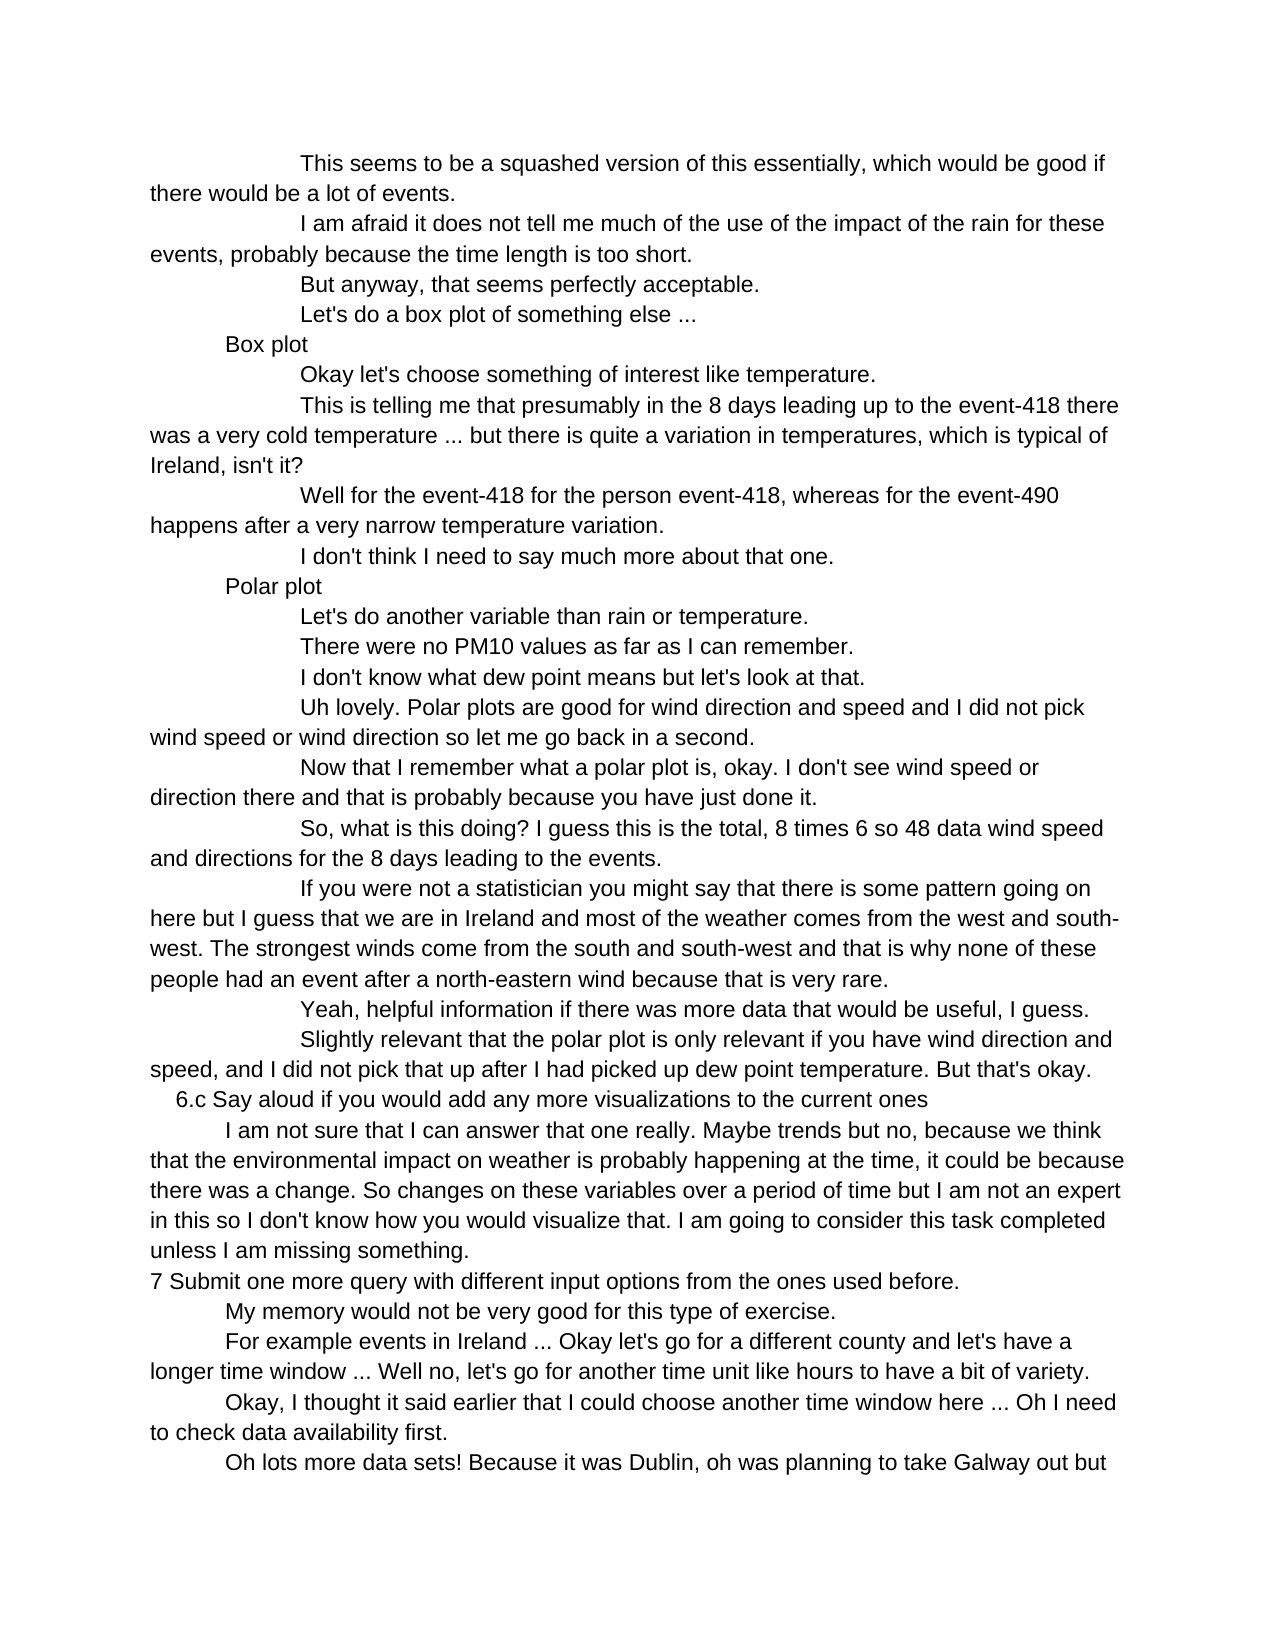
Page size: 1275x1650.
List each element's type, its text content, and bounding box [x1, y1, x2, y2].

text But anyway, that seems perfectly acceptable. [150, 271, 1125, 297]
text Yeah, helpful information if there was more data that would be useful, I guess. [150, 996, 1125, 1022]
text So, what is this doing? I guess this is the total, 8 times 6 so 48 data wind speed and directions for the 8 days leading to the events. [150, 814, 1125, 871]
text This seems to be a squashed version of this essentially, which would be good if there would be a lot of events. [150, 150, 1125, 207]
text I don't know what dew point means but let's look at that. [150, 663, 1125, 690]
text Let's do a box plot of something else ... [150, 301, 1125, 327]
text Polar plot [150, 573, 1125, 599]
text I don't think I need to say much more about that one. [150, 543, 1125, 569]
text For example events in Ireland ... Okay let's go for a different county and let's have a longer time window ... Well no, let's go for another time unit like hours to have a bit of variety. [150, 1328, 1125, 1385]
text Uh lovely. Polar plots are good for wind direction and speed and I did not pick wind speed or wind direction so let me go back in a second. [150, 694, 1125, 750]
text Okay let's choose something of interest like temperature. [150, 361, 1125, 388]
text Now that I remember what a polar plot is, okay. I don't see wind speed or direction there and that is probably because you have just done it. [150, 754, 1125, 811]
text I am not sure that I can answer that one really. Maybe trends but no, because we think that the environmental impact on weather is probably happening at the time, it could be because there was a change. So changes on these variables over a period of time but I am not an expert in this so I don't know how you would visualize that. I am going to consider this task completed unless I am missing something. [150, 1117, 1125, 1264]
text Slightly relevant that the polar plot is only relevant if you have wind direction and speed, and I did not pick that up after I had picked up dew point temperature. But that's okay. [150, 1026, 1125, 1083]
text There were no PM10 values as far as I can remember. [150, 633, 1125, 660]
text This is telling me that presumably in the 8 days leading up to the event-418 there was a very cold temperature ... but there is quite a variation in temperatures, which is typical of Ireland, isn't it? [150, 392, 1125, 478]
text Box plot [150, 331, 1125, 358]
text Let's do another variable than rain or temperature. [150, 603, 1125, 629]
text My memory would not be very good for this type of exercise. [150, 1298, 1125, 1324]
text 6.c Say aloud if you would add any more visualizations to the current ones [150, 1086, 1125, 1113]
text If you were not a statistician you might say that there is some pattern going on here but I guess that we are in Ireland and most of the weather comes from the west and south-west. The strongest winds come from the south and south-west and that is why none of these people had an event after a north-eastern wind because that is very rare. [150, 875, 1125, 992]
text Okay, I thought it said earlier that I could choose another time window here ... Oh I need to check data availability first. [150, 1388, 1125, 1445]
text Well for the event-418 for the person event-418, whereas for the event-490 happens after a very narrow temperature variation. [150, 482, 1125, 539]
text I am afraid it does not tell me much of the use of the impact of the rain for these events, probably because the time length is too short. [150, 210, 1125, 267]
text Oh lots more data sets! Because it was Dublin, oh was planning to take Galway out but [150, 1449, 1125, 1475]
text 7 Submit one more query with different input options from the ones used before. [150, 1268, 1125, 1294]
